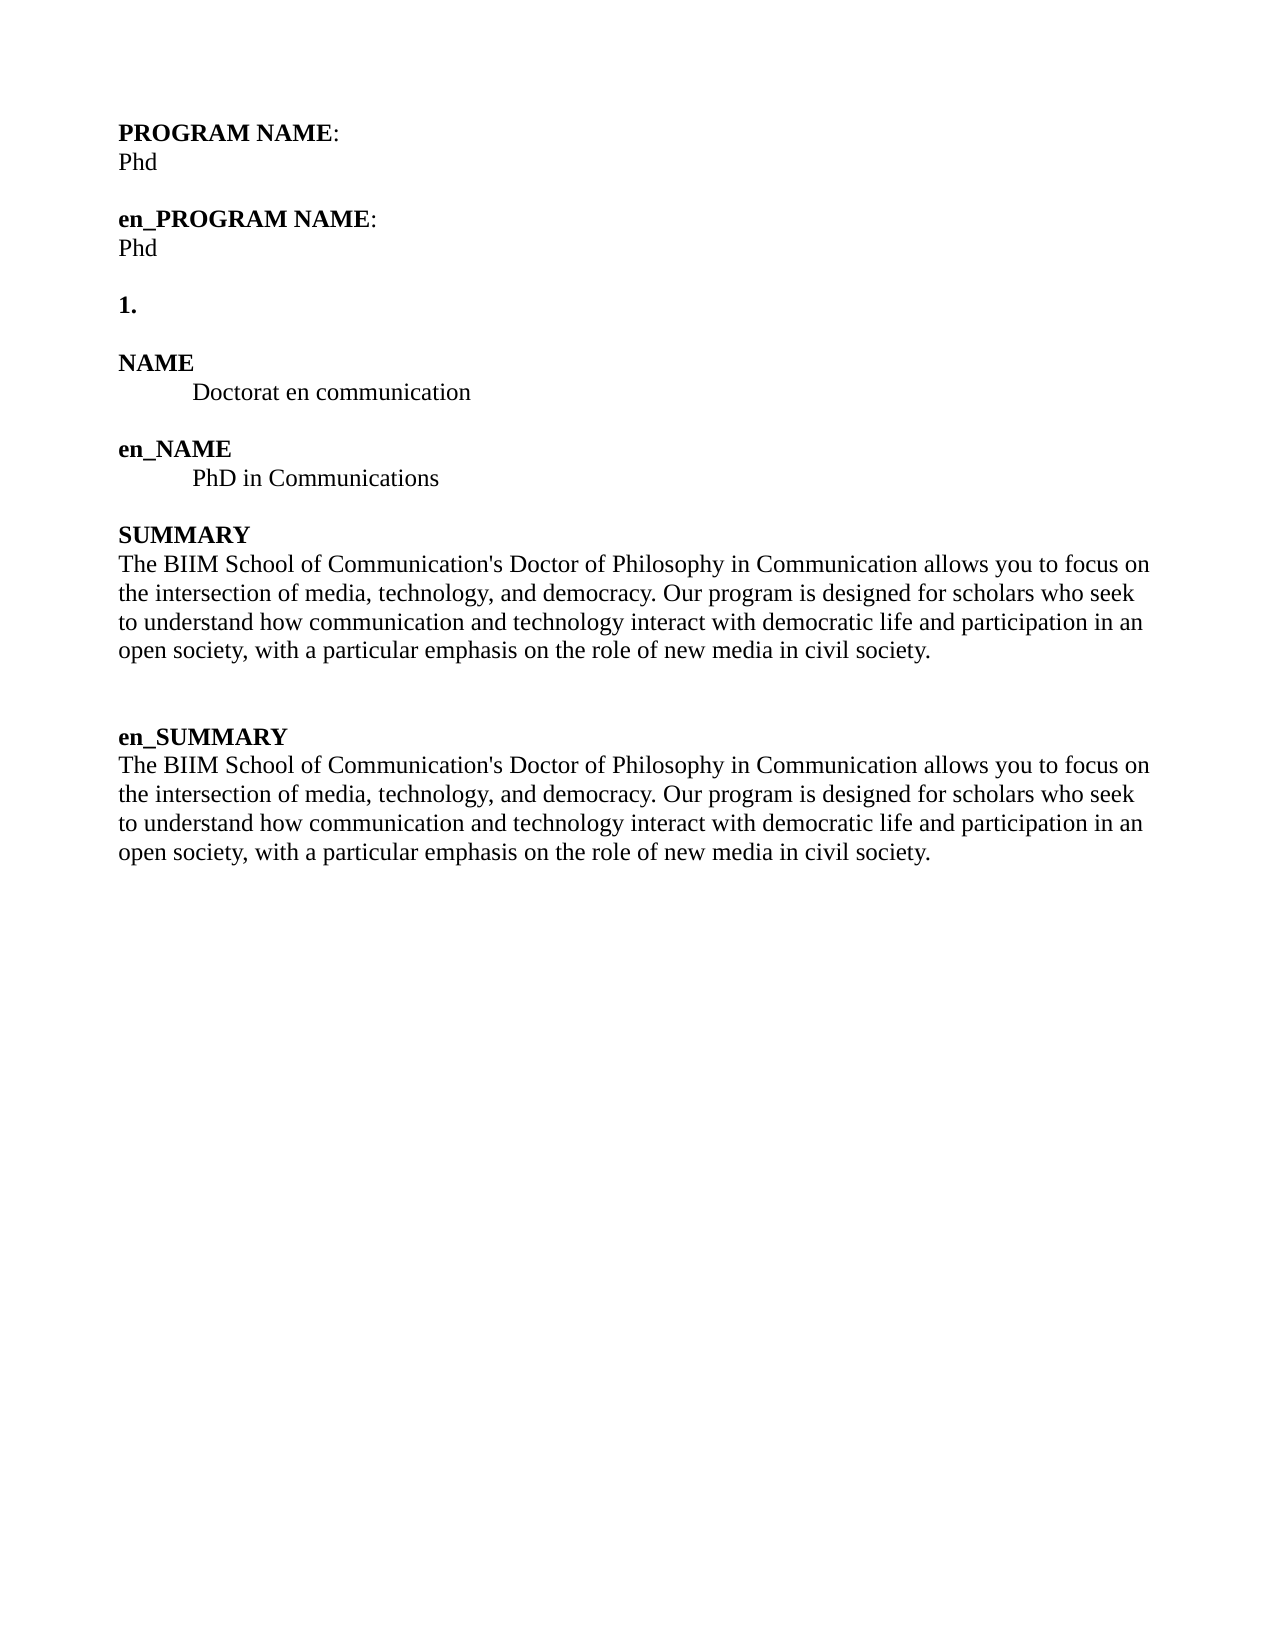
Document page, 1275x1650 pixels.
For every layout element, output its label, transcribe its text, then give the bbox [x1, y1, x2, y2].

text en_PROGRAM NAME: [118, 204, 1157, 233]
text The BIIM School of Communication's Doctor of Philosophy in Communication allows you to focus on the intersection of media, technology, and democracy. Our program is designed for scholars who seek to understand how communication and technology interact with democratic life and participation in an open society, with a particular emphasis on the role of new media in civil society. [118, 751, 1157, 866]
text Phd [118, 147, 1157, 176]
text Doctorat en communication [118, 377, 1157, 406]
text 1. [118, 291, 1157, 319]
text The BIIM School of Communication's Doctor of Philosophy in Communication allows you to focus on the intersection of media, technology, and democracy. Our program is designed for scholars who seek to understand how communication and technology interact with democratic life and participation in an open society, with a particular emphasis on the role of new media in civil society. [118, 549, 1157, 664]
text SUMMARY [118, 521, 1157, 549]
text Phd [118, 233, 1157, 262]
text en_NAME [118, 434, 1157, 463]
text NAME [118, 348, 1157, 377]
text PhD in Communications [118, 463, 1157, 492]
text en_SUMMARY [118, 722, 1157, 751]
text PROGRAM NAME: [118, 118, 1157, 147]
